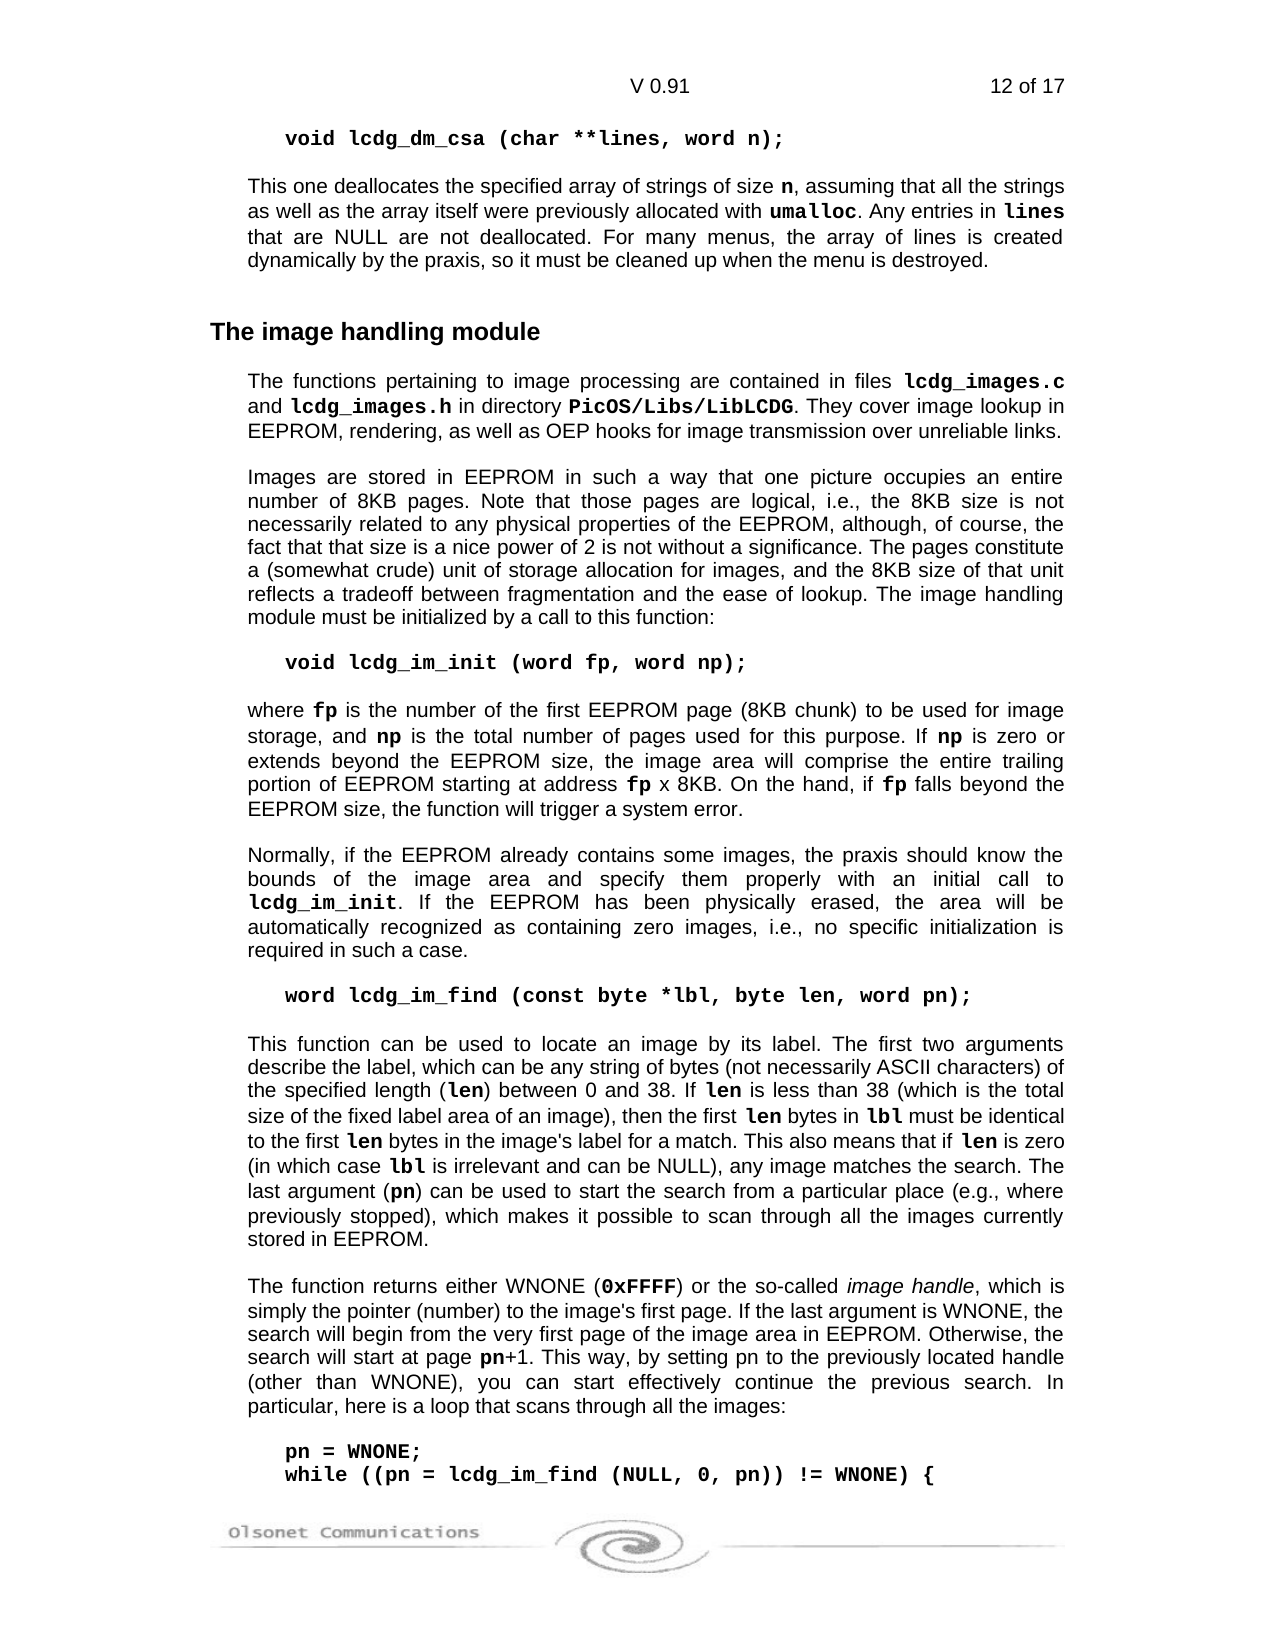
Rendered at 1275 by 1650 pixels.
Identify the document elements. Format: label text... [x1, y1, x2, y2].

text pn = WNONE; [247, 1441, 1065, 1464]
text Normally, if the EEPROM already contains some images, the praxis should know the bounds of the image area and specify them properly with an initial call to lcdg_im_init. If the EEPROM has been physically erased, the area will be automatically recognized as containing zero images, i.e., no specific initialization is required in such a case. [247, 844, 1065, 962]
list word lcdg_im_find (const byte *lbl, byte len, word pn); [247, 985, 1065, 1009]
list void lcdg_dm_csa (char **lines, word n); [247, 128, 1065, 151]
picture [210, 1504, 1065, 1596]
text where fp is the number of the first EEPROM page (8KB chunk) to be used for image storage, and np is the total number of pages used for this purpose. If np is zero or extends beyond the EEPROM size, the image area will comprise the entire trailing portion of EEPROM starting at address fp x 8KB. On the hand, if fp falls beyond the EEPROM size, the function will trigger a system error. [247, 699, 1065, 821]
text This function can be used to locate an image by its label. The first two arguments describe the label, which can be any string of bytes (not necessarily ASCII characters) of the specified length (len) between 0 and 38. If len is less than 38 (which is the total size of the fixed label area of an image), then the first len bytes in lbl must be identical to the first len bytes in the image's label for a match. This also means that if len is zero (in which case lbl is irrelevant and can be NULL), any image matches the search. The last argument (pn) can be used to start the search from a particular place (e.g., where previously stopped), which makes it possible to scan through all the images currently stored in EEPROM. [247, 1033, 1065, 1251]
list void lcdg_im_init (word fp, word np); [247, 652, 1065, 675]
subtitle The image handling module [210, 318, 1065, 346]
text The functions pertaining to image processing are contained in files lcdg_images.c and lcdg_images.h in directory PicOS/Libs/LibLCDG. They cover image lookup in EEPROM, rendering, as well as OEP hooks for image transmission over unreliable links. [247, 369, 1065, 443]
text This one deallocates the specified array of strings of size n, assuming that all the strings as well as the array itself were previously allocated with umalloc. Any entries in lines that are NULL are not deallocated. For many menus, the array of lines is created dynamically by the praxis, so it must be cleaned up when the menu is destroyed. [247, 175, 1065, 272]
text while ((pn = lcdg_im_find (NULL, 0, pn)) != WNONE) { [247, 1464, 1065, 1488]
text The function returns either WNONE (0xFFFF) or the so-called image handle, which is simply the pointer (number) to the image's first page. If the last argument is WNONE, the search will begin from the very first page of the image area in EEPROM. Otherwise, the search will start at page pn+1. This way, by setting pn to the previously located handle (other than WNONE), you can start effectively continue the previous search. In particular, here is a loop that scans through all the images: [247, 1274, 1065, 1417]
text Images are stored in EEPROM in such a way that one picture occupies an entire number of 8KB pages. Note that those pages are logical, i.e., the 8KB size is not necessarily related to any physical properties of the EEPROM, although, of course, the fact that that size is a nice power of 2 is not without a significance. The pages constitute a (somewhat crude) unit of storage allocation for images, and the 8KB size of that unit reflects a tradeoff between fragmentation and the ease of lookup. The image handling module must be initialized by a call to this function: [247, 466, 1065, 628]
